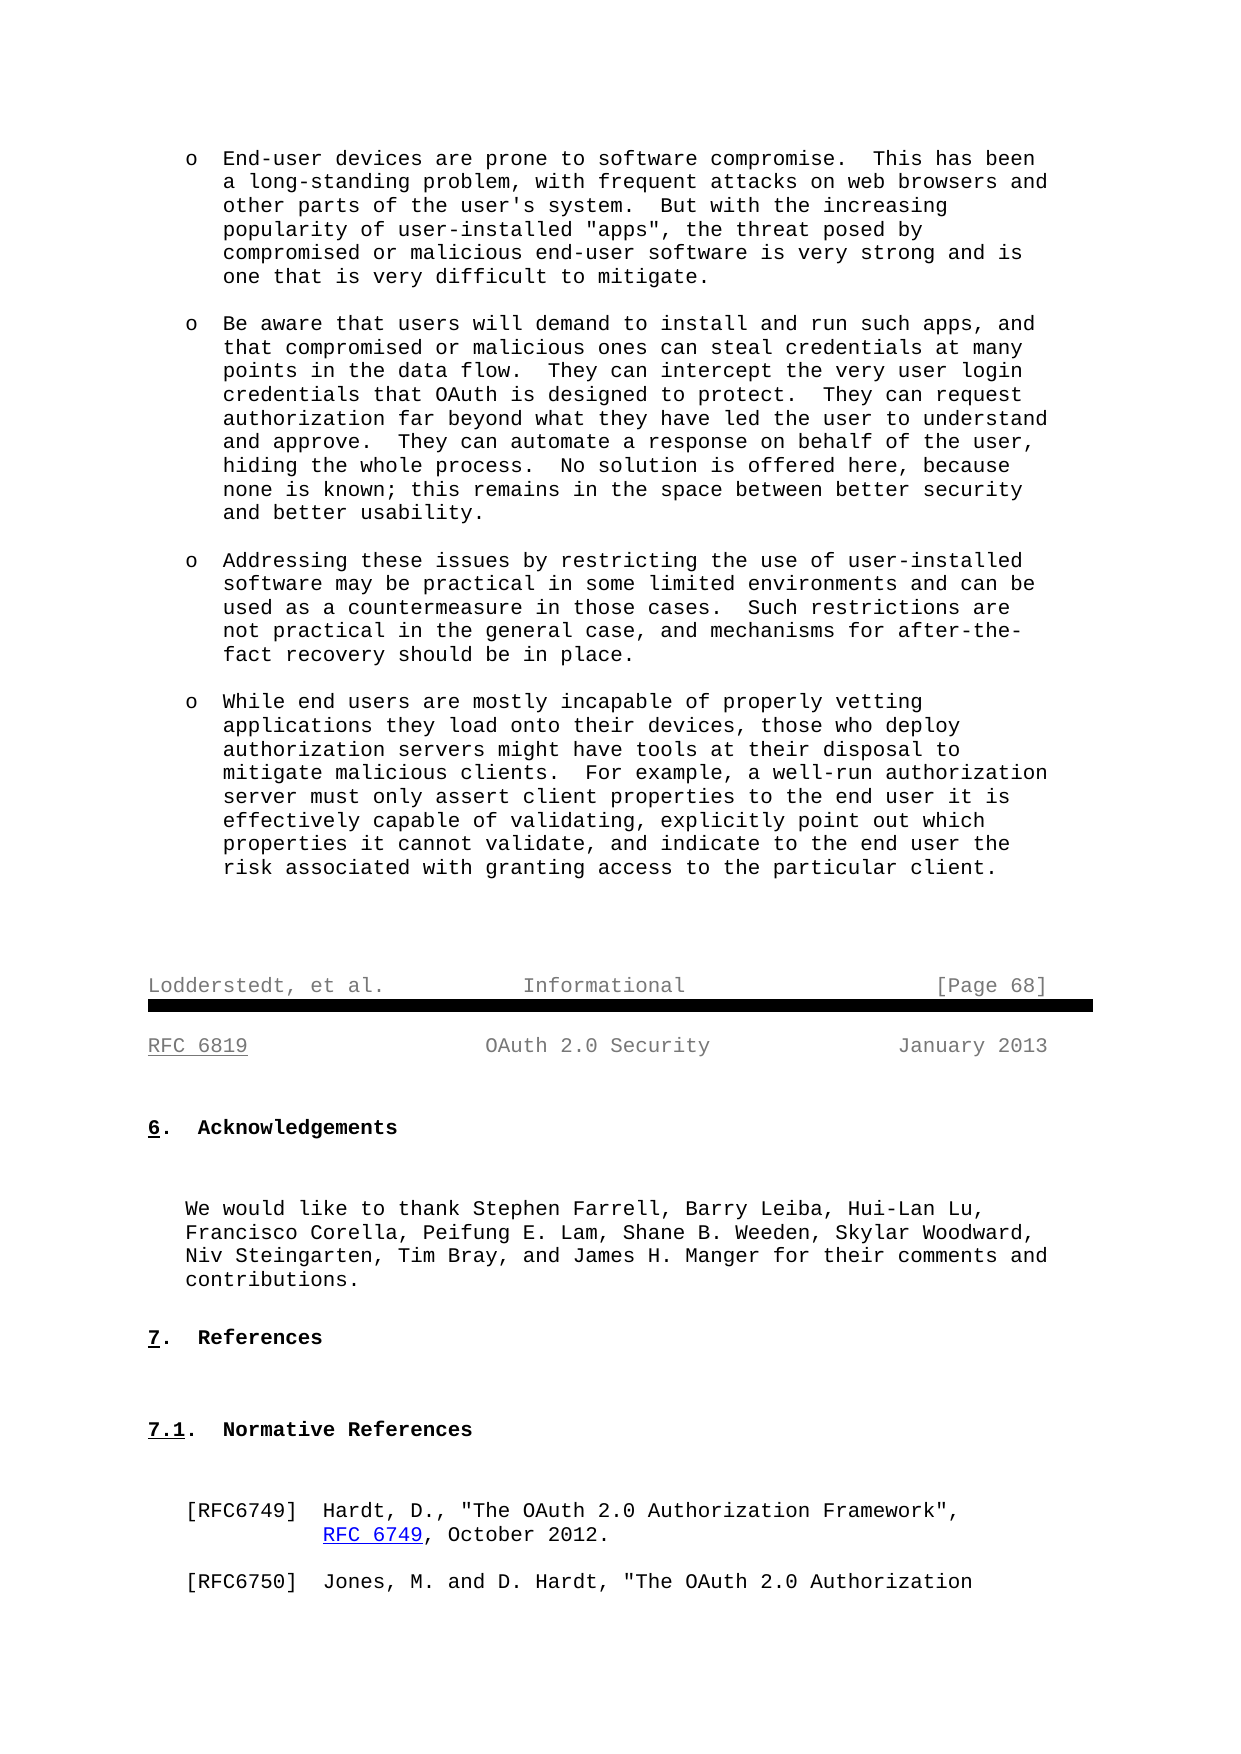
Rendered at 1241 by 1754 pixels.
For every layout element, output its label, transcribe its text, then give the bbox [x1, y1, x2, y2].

text other parts of the user's system. But with the increasing [148, 195, 1093, 218]
text fact recovery should be in place. [148, 644, 1093, 668]
text points in the data flow. They can intercept the very user login [148, 360, 1093, 384]
text a long-standing problem, with frequent attacks on web browsers and [148, 171, 1093, 195]
text hiding the whole process. No solution is offered here, because [148, 455, 1093, 479]
text mitigate malicious clients. For example, a well-run authorization [148, 762, 1093, 786]
text server must only assert client properties to the end user it is [148, 786, 1093, 810]
text o Be aware that users will demand to install and run such apps, and [148, 313, 1093, 337]
text that compromised or malicious ones can steal credentials at many [148, 337, 1093, 360]
text Lodderstedt, et al. Informational [Page 68] [148, 975, 1093, 999]
text 7.1. Normative References [148, 1419, 1093, 1442]
text We would like to thank Stephen Farrell, Barry Leiba, Hui-Lan Lu, [148, 1198, 1093, 1222]
text o While end users are mostly incapable of properly vetting [148, 691, 1093, 715]
text credentials that OAuth is designed to protect. They can request [148, 384, 1093, 408]
text Francisco Corella, Peifung E. Lam, Shane B. Weeden, Skylar Woodward, [148, 1222, 1093, 1246]
text used as a countermeasure in those cases. Such restrictions are [148, 597, 1093, 621]
text 6. Acknowledgements [148, 1117, 1093, 1141]
text and better usability. [148, 502, 1093, 526]
text popularity of user-installed "apps", the threat posed by [148, 218, 1093, 242]
text risk associated with granting access to the particular client. [148, 857, 1093, 881]
text o Addressing these issues by restricting the use of user-installed [148, 549, 1093, 573]
text software may be practical in some limited environments and can be [148, 573, 1093, 597]
text contributions. [148, 1269, 1093, 1293]
text [RFC6750] Jones, M. and D. Hardt, "The OAuth 2.0 Authorization [148, 1571, 1093, 1594]
text o End-user devices are prone to software compromise. This has been [148, 148, 1093, 171]
text properties it cannot validate, and indicate to the end user the [148, 833, 1093, 857]
text RFC 6819 OAuth 2.0 Security January 2013 [148, 1036, 1093, 1059]
text not practical in the general case, and mechanisms for after-the- [148, 621, 1093, 644]
text compromised or malicious end-user software is very strong and is [148, 242, 1093, 266]
text none is known; this remains in the space between better security [148, 479, 1093, 502]
text one that is very difficult to mitigate. [148, 266, 1093, 289]
text 7. References [148, 1327, 1093, 1351]
text effectively capable of validating, explicitly point out which [148, 810, 1093, 833]
text authorization servers might have tools at their disposal to [148, 739, 1093, 762]
text applications they load onto their devices, those who deploy [148, 715, 1093, 739]
text and approve. They can automate a response on behalf of the user, [148, 431, 1093, 455]
text authorization far beyond what they have led the user to understand [148, 408, 1093, 431]
text Niv Steingarten, Tim Bray, and James H. Manger for their comments and [148, 1246, 1093, 1269]
text RFC 6749, October 2012. [148, 1524, 1093, 1547]
text [RFC6749] Hardt, D., "The OAuth 2.0 Authorization Framework", [148, 1500, 1093, 1524]
